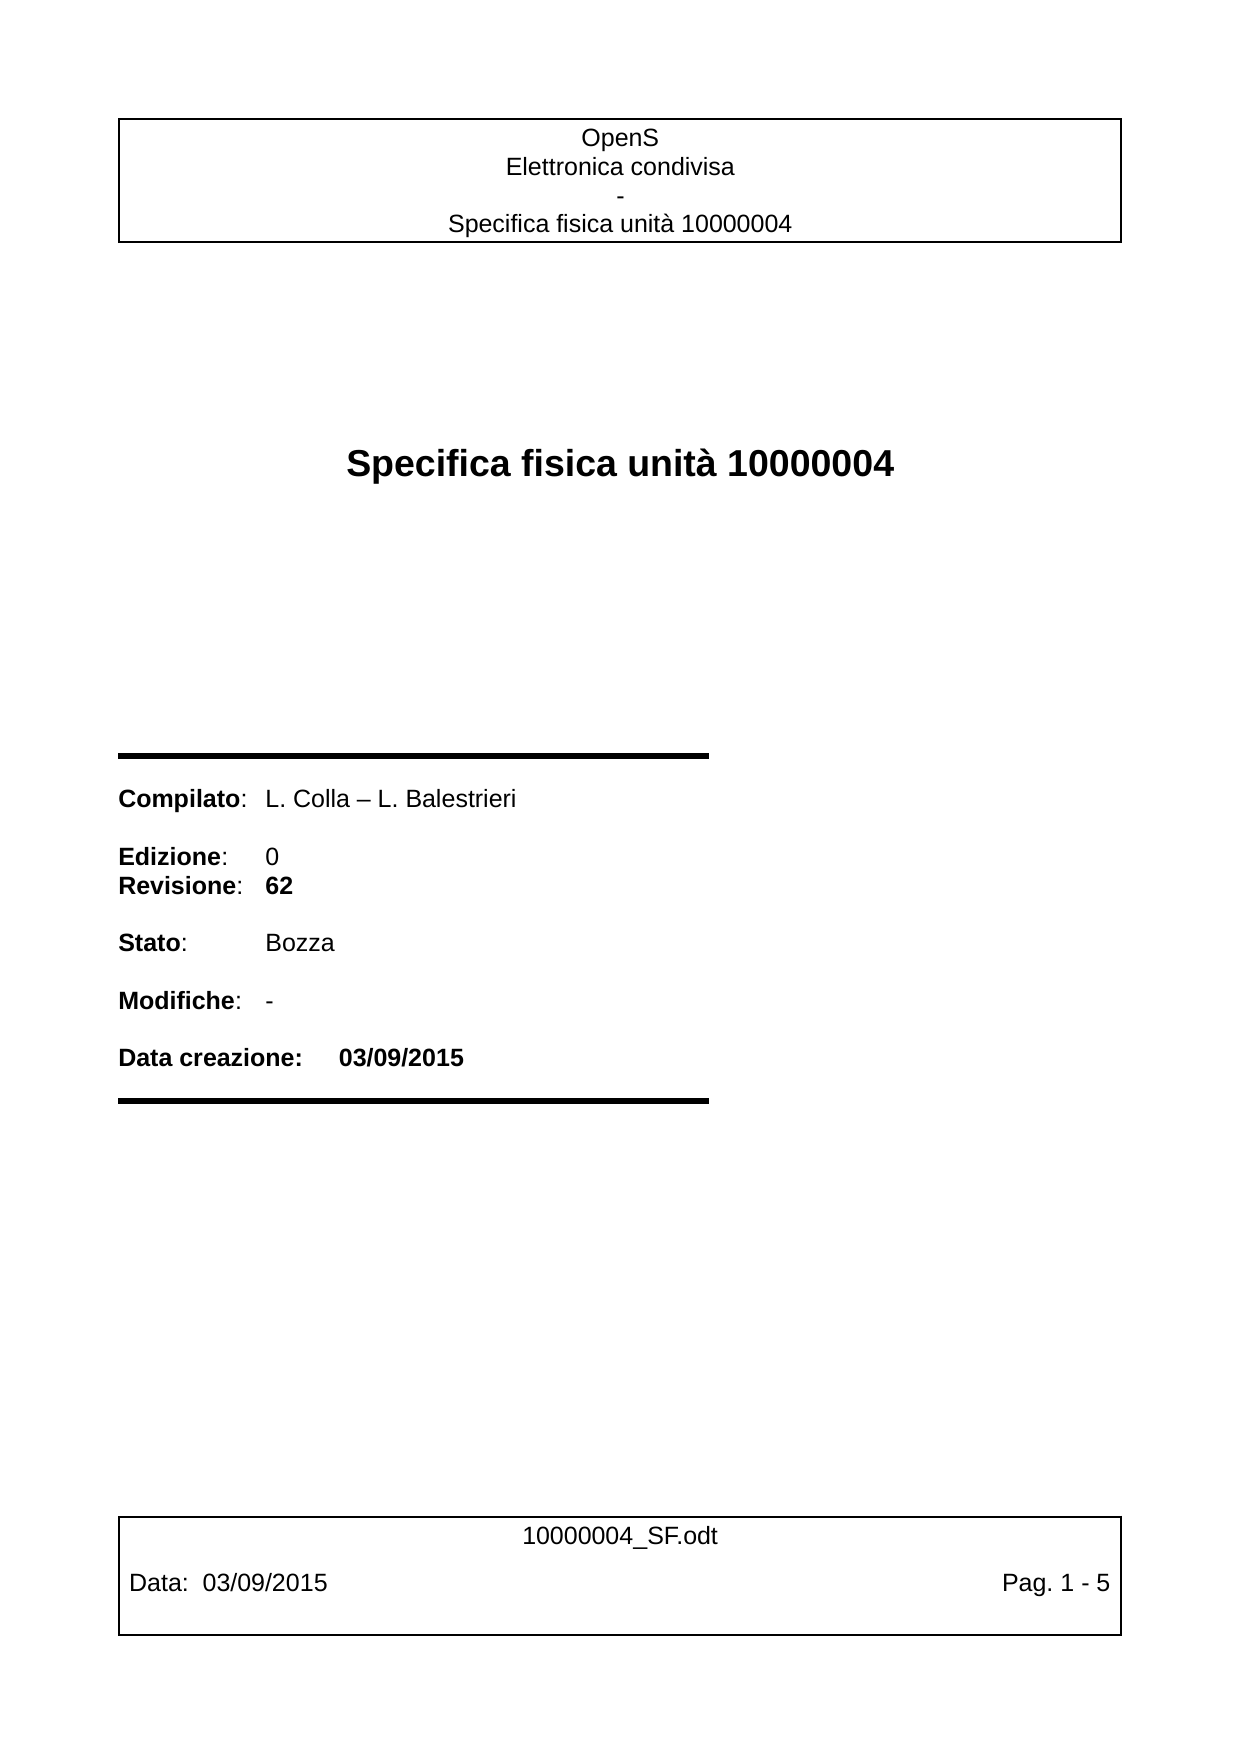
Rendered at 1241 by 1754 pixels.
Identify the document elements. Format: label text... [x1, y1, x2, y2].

text Modifiche: - [118, 986, 1121, 1014]
title Specifica fisica unità 10000004 [118, 441, 1122, 484]
text Stato: Bozza [118, 928, 1121, 957]
text Edizione: 0 [118, 842, 1121, 871]
text Revisione: 62 [118, 871, 1121, 899]
text Data creazione: 09/03/2015 [118, 1043, 1121, 1072]
text Compilato: L. Colla – L. Balestrieri [118, 784, 1121, 813]
